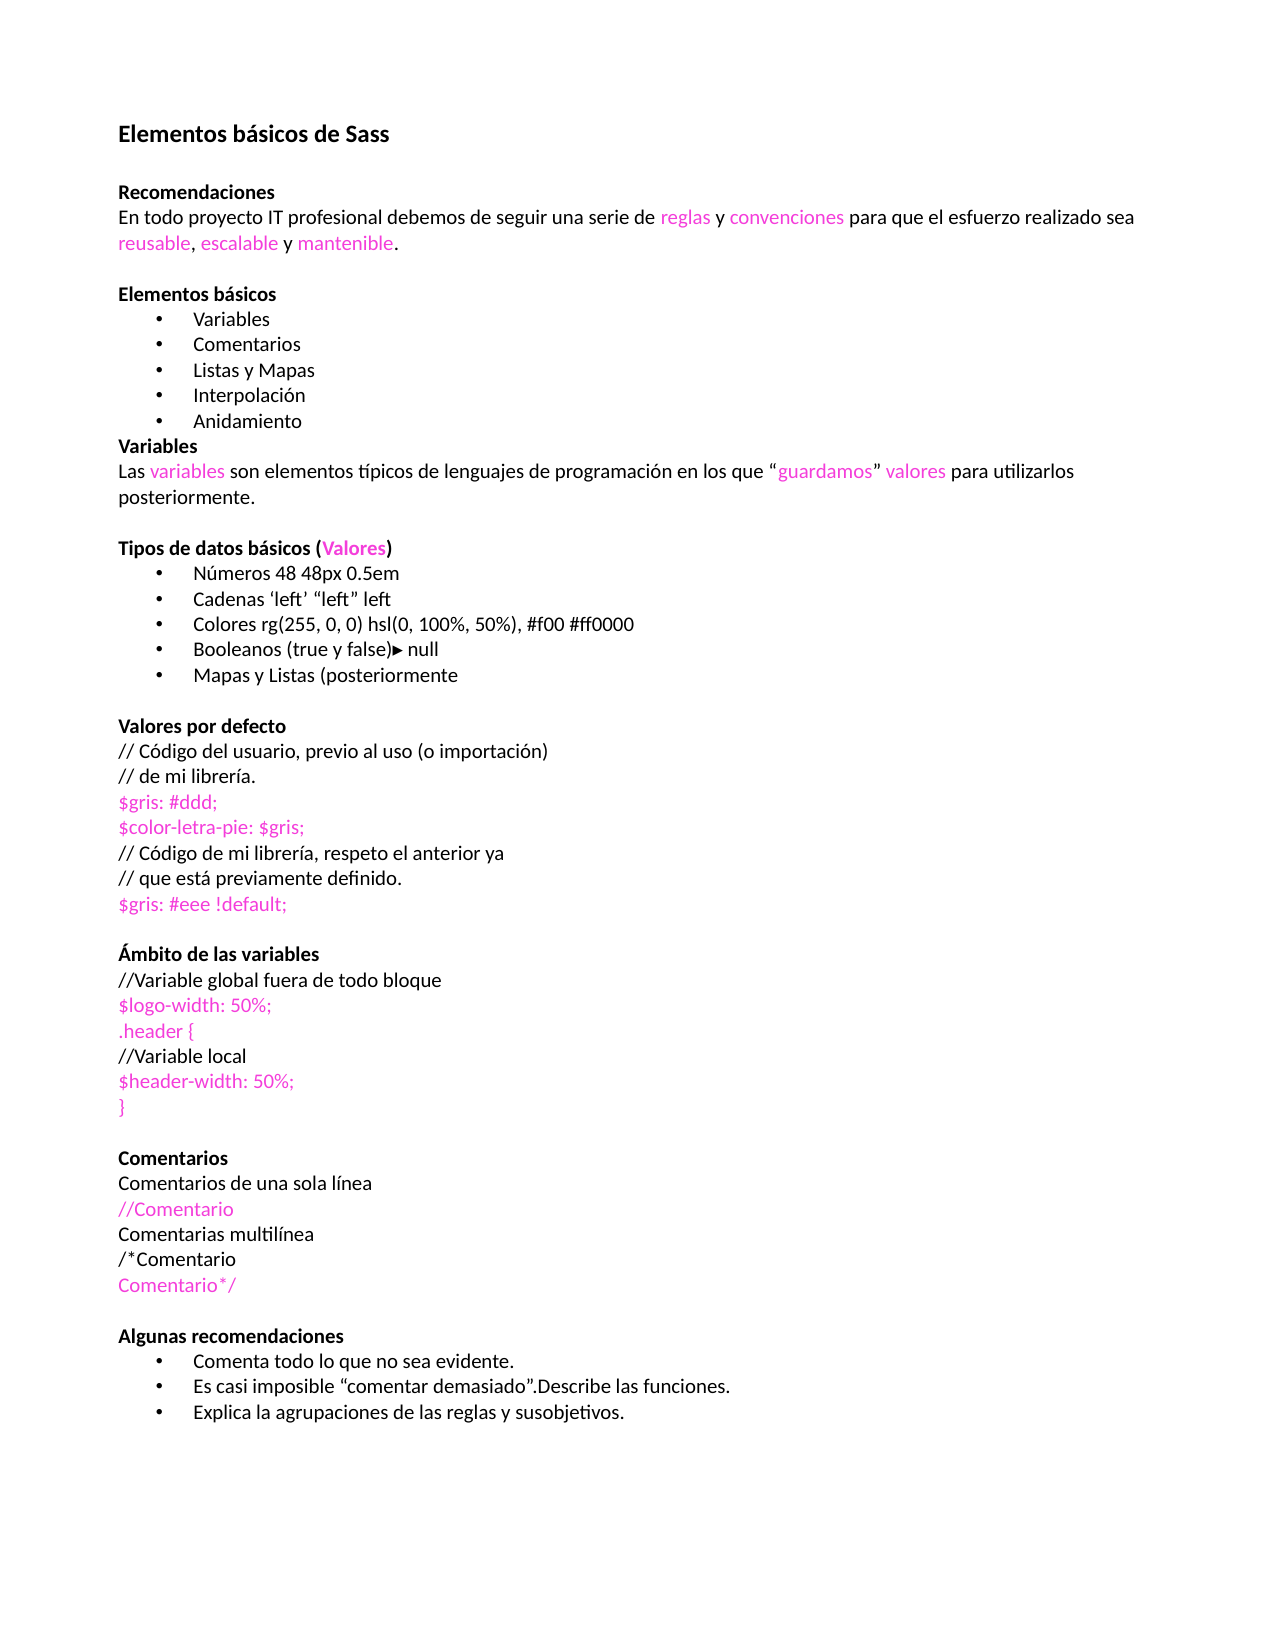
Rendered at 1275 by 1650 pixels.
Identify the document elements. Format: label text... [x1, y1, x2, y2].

text Comentarios [118, 1145, 1157, 1170]
list Mapas y Listas (posteriormente [156, 662, 1157, 687]
list Booleanos (true y false)▸ null [156, 637, 1157, 662]
text // Código del usuario, previo al uso (o importación) [118, 738, 1157, 764]
list Comentarios [156, 332, 1157, 357]
text Variables [118, 433, 1157, 459]
list Comenta todo lo que no sea evidente. [156, 1348, 1157, 1374]
text /*Comentario [118, 1247, 1157, 1272]
text $color-letra-pie: $gris; [118, 814, 1157, 840]
text Recomendaciones [118, 179, 1157, 204]
list Listas y Mapas [156, 357, 1157, 382]
text Las variables son elementos típicos de lenguajes de programación en los que “guardamos” valores para utilizarlos posteriormente. [118, 459, 1157, 509]
text Valores por defecto [118, 713, 1157, 738]
text Comentarios de una sola línea [118, 1170, 1157, 1196]
list Explica la agrupaciones de las reglas y susobjetivos. [156, 1399, 1157, 1424]
list Colores rg(255, 0, 0) hsl(0, 100%, 50%), #f00 #ff0000 [156, 611, 1157, 637]
list Cadenas ‘left’ “left” left [156, 586, 1157, 611]
list Anidamiento [156, 408, 1157, 433]
text //Variable global fuera de todo bloque [118, 967, 1157, 992]
text Elementos básicos [118, 281, 1157, 306]
text En todo proyecto IT profesional debemos de seguir una serie de reglas y convenciones para que el esfuerzo realizado sea reusable, escalable y mantenible. [118, 204, 1157, 255]
text //Variable local [118, 1043, 1157, 1069]
text Algunas recomendaciones [118, 1323, 1157, 1348]
text $logo-width: 50%; [118, 992, 1157, 1018]
text // que está previamente definido. [118, 865, 1157, 891]
list Variables [156, 306, 1157, 332]
text $gris: #eee !default; [118, 891, 1157, 916]
text Comentario*/ [118, 1272, 1157, 1297]
text // de mi librería. [118, 764, 1157, 789]
text .header { [118, 1018, 1157, 1043]
list Es casi imposible “comentar demasiado”.Describe las funciones. [156, 1374, 1157, 1399]
text Comentarias multilínea [118, 1221, 1157, 1247]
text //Comentario [118, 1196, 1157, 1221]
text Elementos básicos de Sass [118, 118, 1157, 149]
list Interpolación [156, 382, 1157, 408]
text Tipos de datos básicos (Valores) [118, 535, 1157, 560]
text $header-width: 50%; [118, 1069, 1157, 1094]
text // Código de mi librería, respeto el anterior ya [118, 840, 1157, 865]
text Ámbito de las variables [118, 942, 1157, 967]
text } [118, 1094, 1157, 1119]
list Números 48 48px 0.5em [156, 560, 1157, 586]
text $gris: #ddd; [118, 789, 1157, 814]
